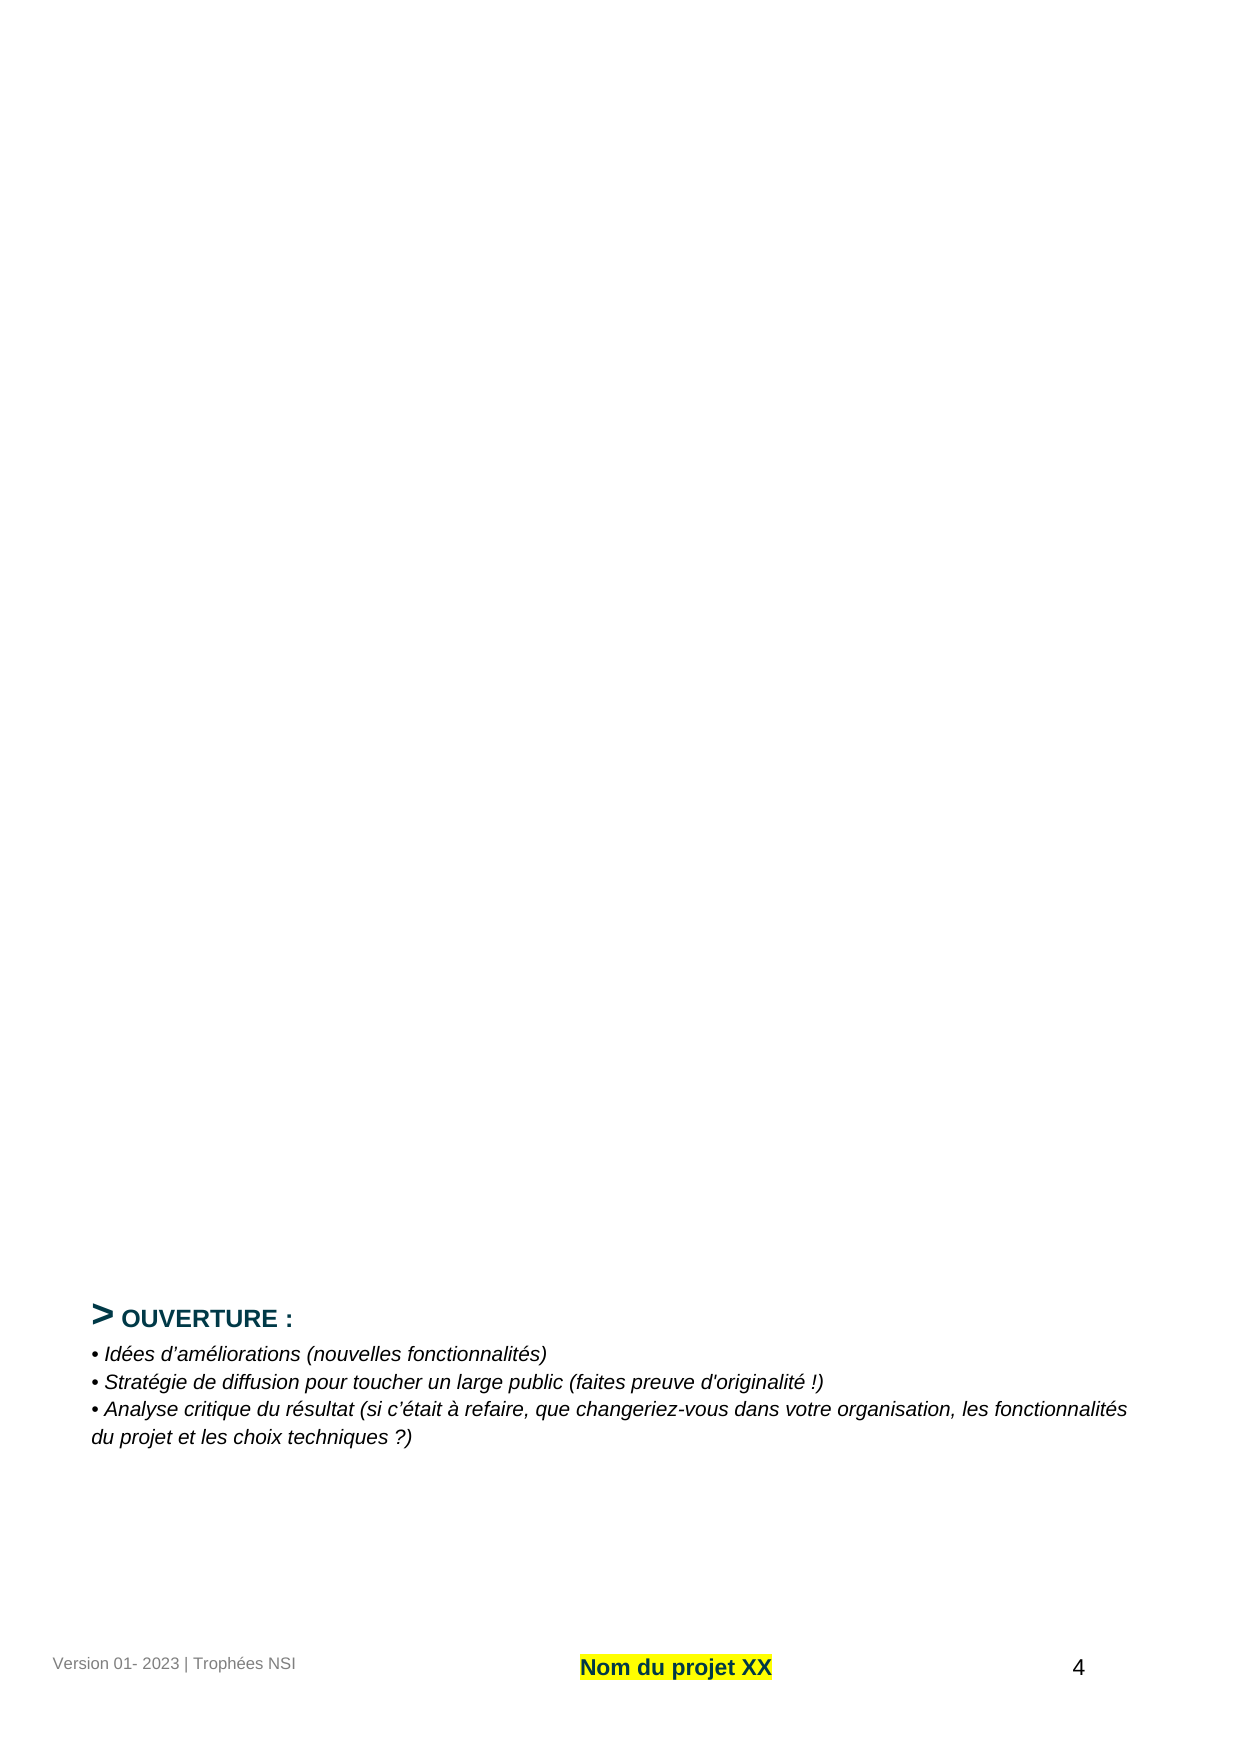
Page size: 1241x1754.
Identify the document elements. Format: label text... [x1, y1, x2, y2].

text • Analyse critique du résultat (si c’était à refaire, que changeriez-vous dans votre organisation, les fonctionnalités du projet et les choix techniques ?) [91, 1397, 1149, 1449]
text • Idées d’améliorations (nouvelles fonctionnalités) [91, 1342, 1149, 1366]
text • Stratégie de diffusion pour toucher un large public (faites preuve d'originalité !) [91, 1370, 1149, 1394]
text > OUVERTURE : [91, 1290, 1149, 1335]
